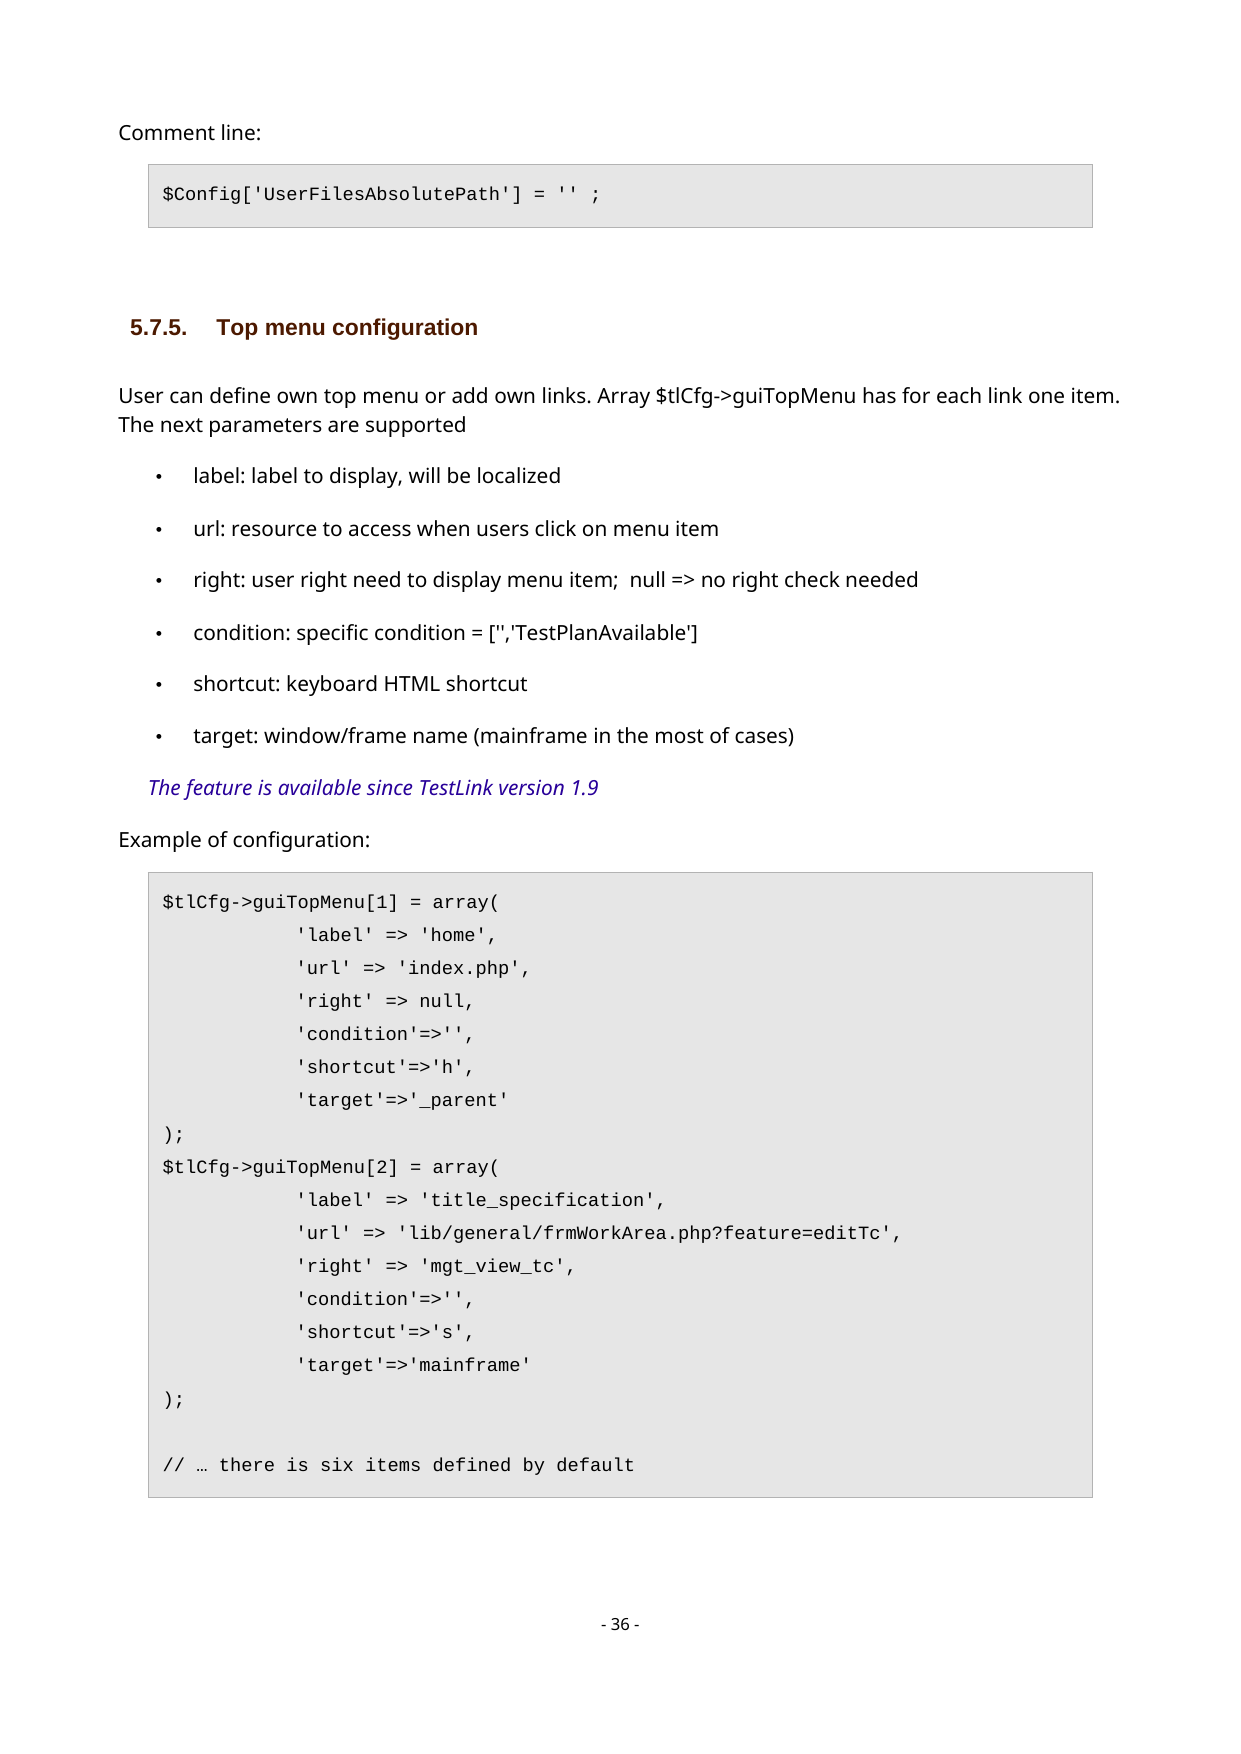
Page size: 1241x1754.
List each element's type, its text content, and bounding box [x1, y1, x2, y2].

text Comment line: [118, 118, 1122, 147]
text 'target'=>'mainframe' [149, 1335, 1092, 1368]
text Example of configuration: [118, 826, 1122, 854]
text 'condition'=>'', [149, 1004, 1092, 1037]
list label: label to display, will be localized [156, 462, 1122, 490]
text 'shortcut'=>'h', [149, 1037, 1092, 1070]
text $tlCfg->guiTopMenu[1] = array( [149, 873, 1092, 905]
subtitle Top menu configuration [130, 314, 1110, 340]
list condition: specific condition = ['','TestPlanAvailable'] [156, 618, 1122, 646]
text 'target'=>'_parent' [149, 1070, 1092, 1103]
list shortcut: keyboard HTML shortcut [156, 669, 1122, 698]
text 'right' => null, [149, 971, 1092, 1004]
text // … there is six items defined by default [149, 1435, 1092, 1497]
text 'condition'=>'', [149, 1269, 1092, 1302]
text 'url' => 'lib/general/frmWorkArea.php?feature=editTc', [149, 1203, 1092, 1236]
text $tlCfg->guiTopMenu[2] = array( [149, 1137, 1092, 1170]
text 'shortcut'=>'s', [149, 1302, 1092, 1335]
list url: resource to access when users click on menu item [156, 514, 1122, 542]
list target: window/frame name (mainframe in the most of cases) [156, 722, 1122, 750]
text ); [149, 1368, 1092, 1402]
text User can define own top menu or add own links. Array $tlCfg->guiTopMenu has for each link one item. The next parameters are supported [118, 381, 1122, 438]
text $Config['UserFilesAbsolutePath'] = '' ; [149, 165, 1092, 227]
text 'right' => 'mgt_view_tc', [149, 1236, 1092, 1269]
text 'label' => 'home', [149, 905, 1092, 938]
text 'url' => 'index.php', [149, 938, 1092, 971]
text ); [149, 1103, 1092, 1137]
list right: user right need to display menu item; null => no right check needed [156, 566, 1122, 594]
text The feature is available since TestLink version 1.9 [148, 773, 1122, 802]
text 'label' => 'title_specification', [149, 1170, 1092, 1203]
